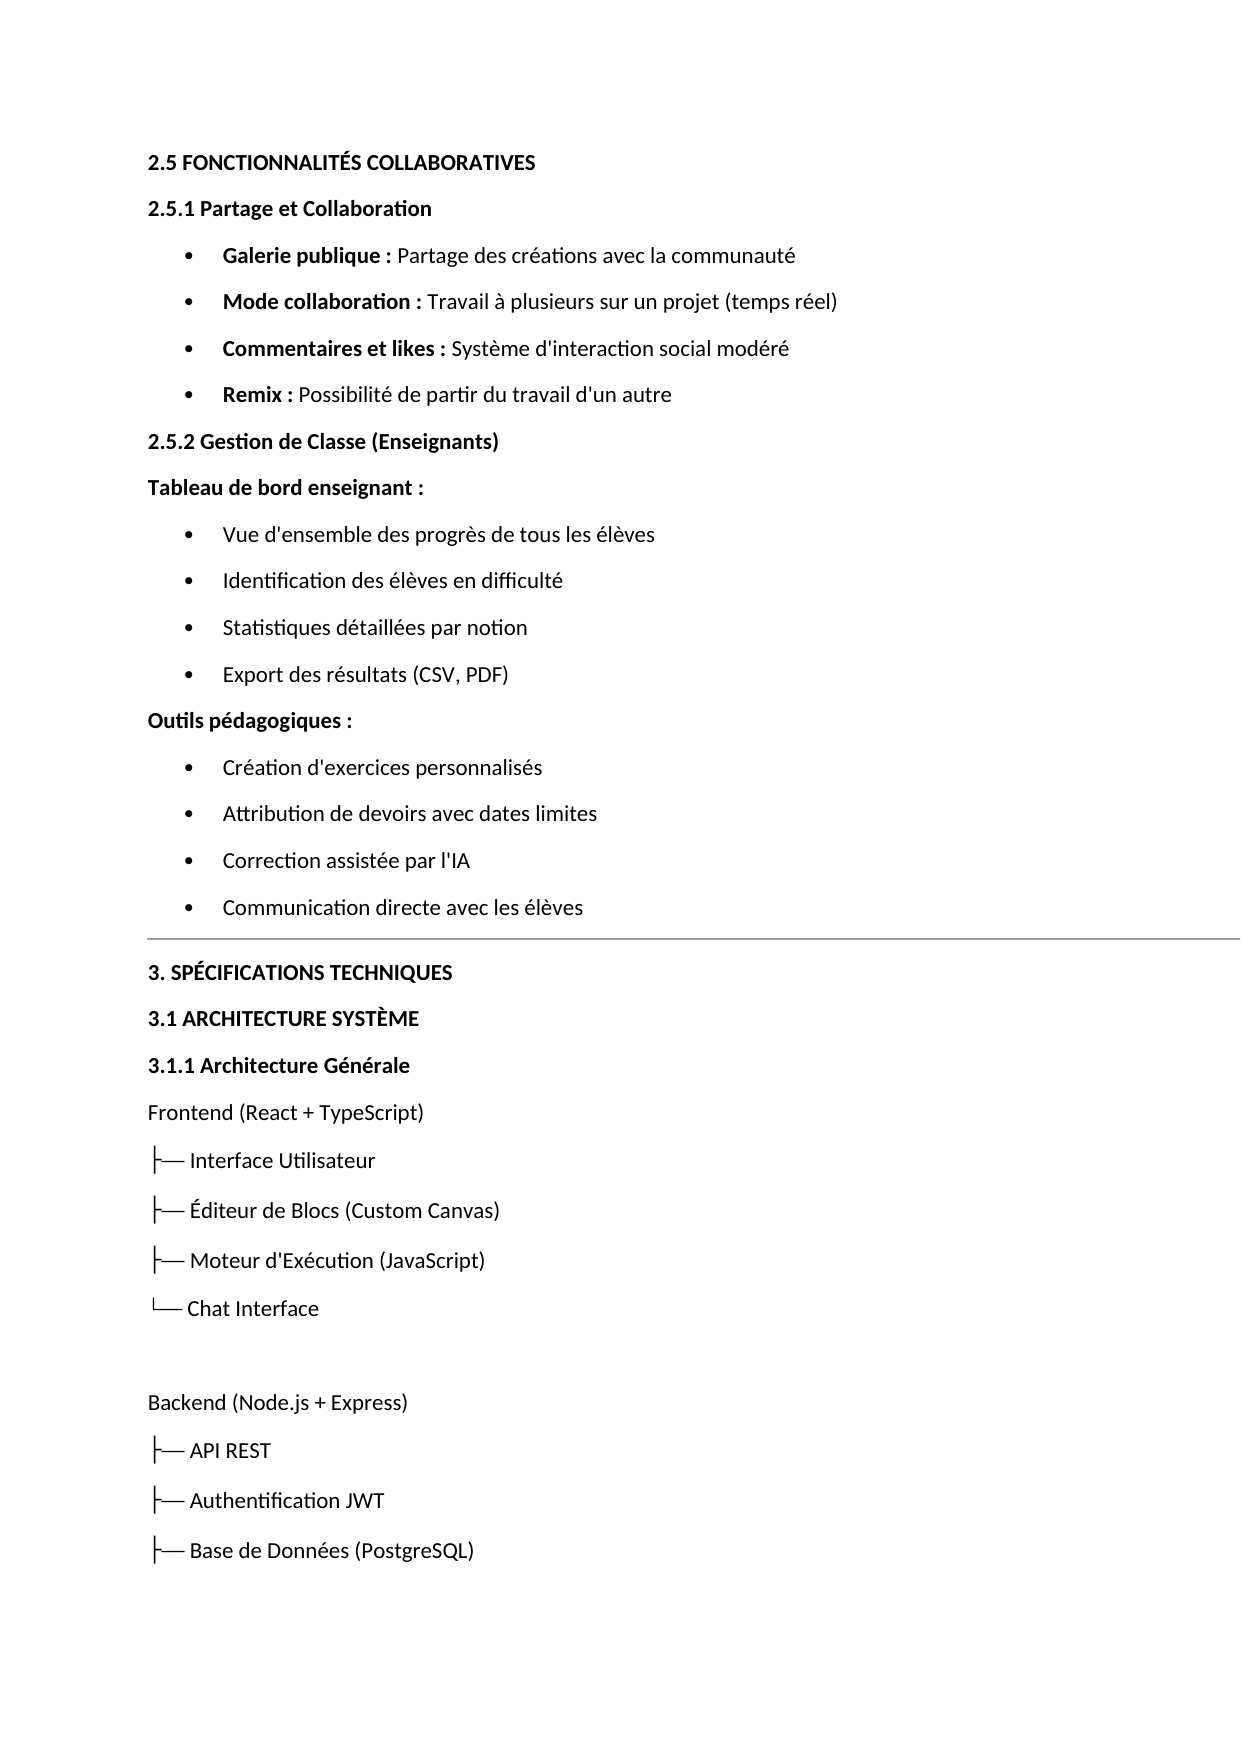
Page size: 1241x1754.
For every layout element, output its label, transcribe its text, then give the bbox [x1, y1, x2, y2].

text Backend (Node.js + Express) [148, 1388, 1093, 1416]
list Correction assistée par l'IA [185, 846, 1093, 874]
text 3.1.1 Architecture Générale [148, 1051, 1093, 1079]
list Commentaires et likes : Système d'interaction social modéré [185, 334, 1093, 362]
text 2.5 FONCTIONNALITÉS COLLABORATIVES [148, 148, 1093, 176]
list Création d'exercices personnalisés [185, 753, 1093, 781]
list Vue d'ensemble des progrès de tous les élèves [185, 520, 1093, 548]
text ├── API REST [148, 1434, 1093, 1466]
text ├── Interface Utilisateur [148, 1144, 1093, 1176]
list Export des résultats (CSV, PDF) [185, 660, 1093, 688]
list Mode collaboration : Travail à plusieurs sur un projet (temps réel) [185, 287, 1093, 315]
list Communication directe avec les élèves [185, 893, 1093, 921]
list Statistiques détaillées par notion [185, 613, 1093, 641]
list Galerie publique : Partage des créations avec la communauté [185, 241, 1093, 269]
list Attribution de devoirs avec dates limites [185, 799, 1093, 827]
text Outils pédagogiques : [148, 706, 1093, 734]
list Identification des élèves en difficulté [185, 567, 1093, 595]
text ├── Authentification JWT [148, 1484, 1093, 1516]
text ├── Éditeur de Blocs (Custom Canvas) [148, 1194, 1093, 1226]
text ├── Moteur d'Exécution (JavaScript) [148, 1244, 1093, 1276]
text 3.1 ARCHITECTURE SYSTÈME [148, 1004, 1093, 1033]
list Remix : Possibilité de partir du travail d'un autre [185, 380, 1093, 408]
text └── Chat Interface [148, 1294, 1093, 1323]
text ├── Base de Données (PostgreSQL) [148, 1534, 1093, 1566]
text 3. SPÉCIFICATIONS TECHNIQUES [148, 958, 1093, 986]
text 2.5.2 Gestion de Classe (Enseignants) [148, 427, 1093, 455]
text Tableau de bord enseignant : [148, 473, 1093, 502]
text 2.5.1 Partage et Collaboration [148, 194, 1093, 222]
text Frontend (React + TypeScript) [148, 1098, 1093, 1126]
